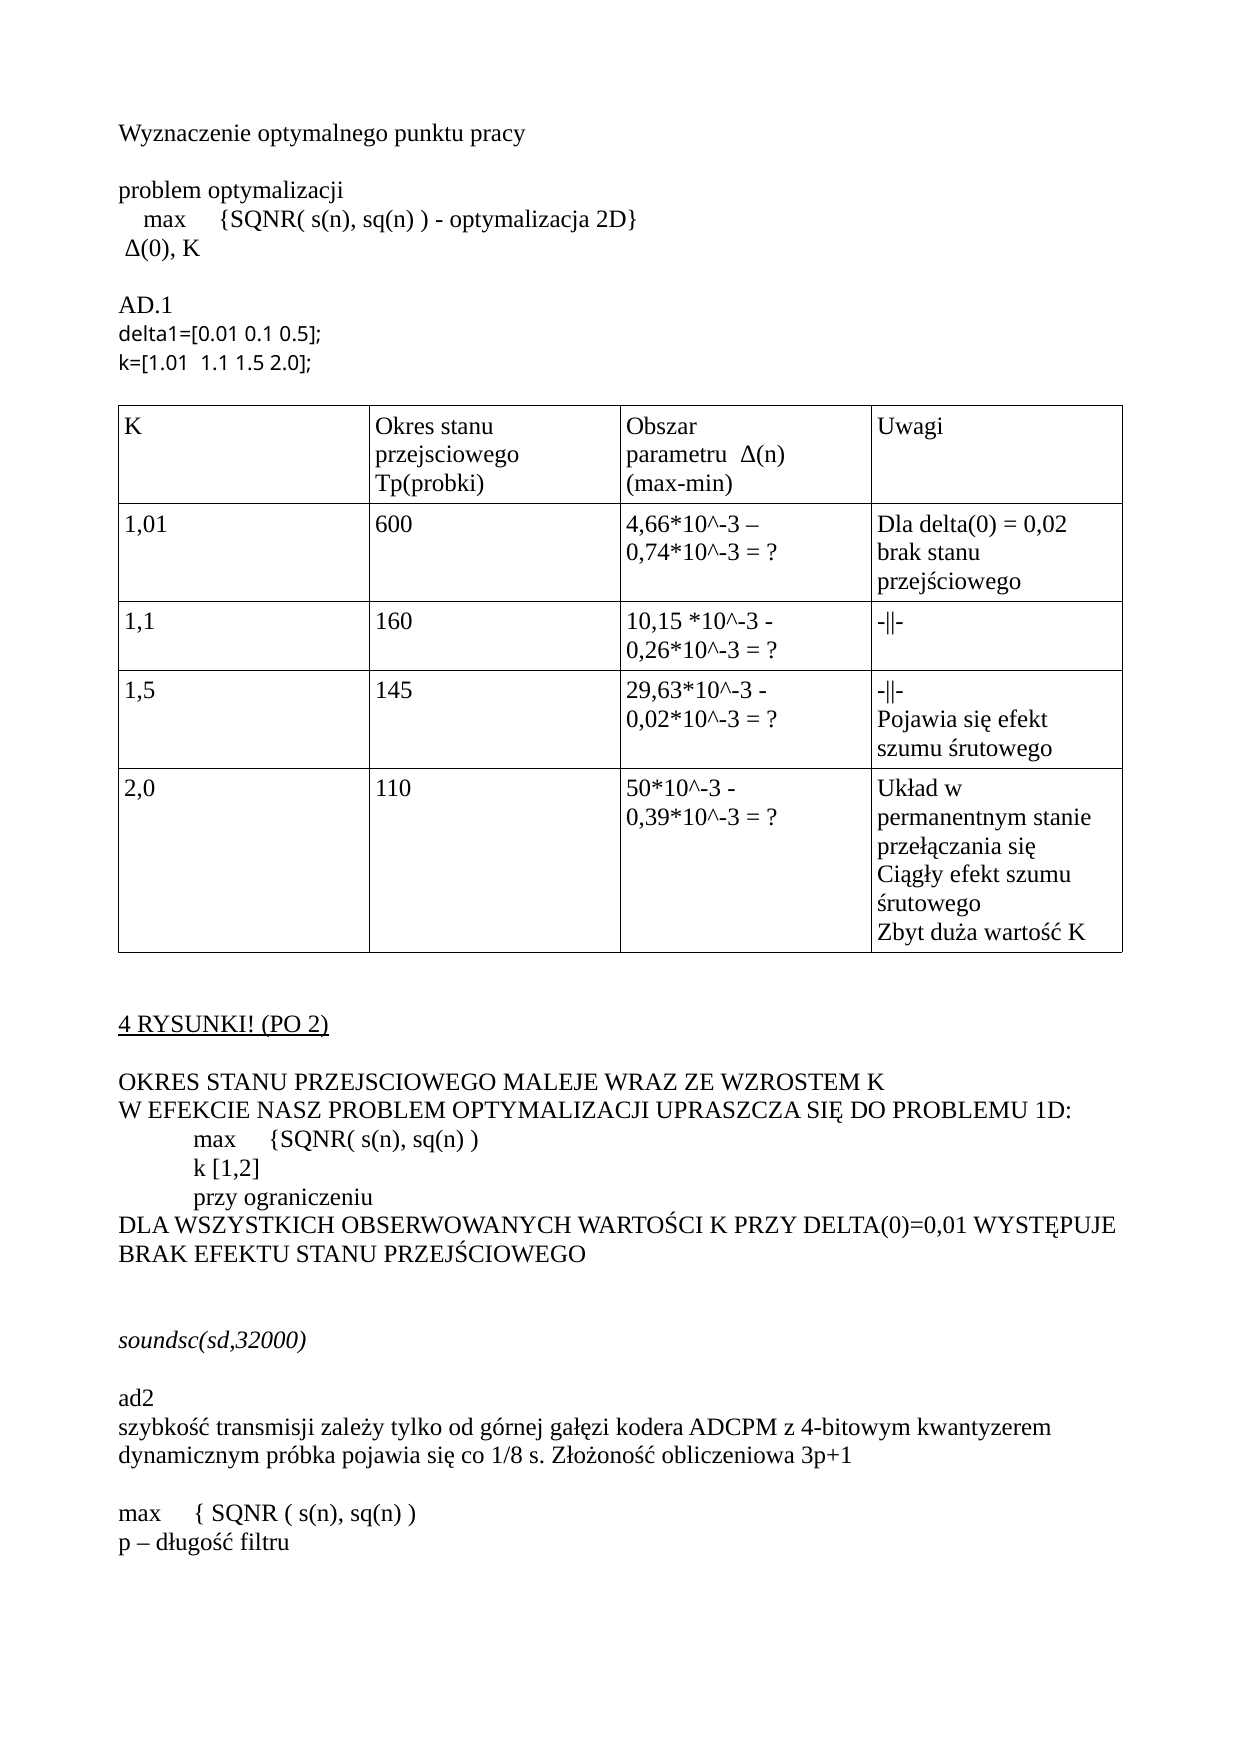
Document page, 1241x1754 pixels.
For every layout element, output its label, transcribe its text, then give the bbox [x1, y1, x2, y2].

table_cell 10,15 *10^-3 - 0,26*10^-3 = ? [621, 602, 871, 670]
text 4 RYSUNKI! (PO 2) [118, 1009, 1122, 1038]
table_cell Dla delta(0) = 0,02 brak stanu przejściowego [872, 504, 1122, 601]
table_header Okres stanu przejsciowego Tp(probki) [370, 406, 620, 503]
table_cell 1,5 [119, 671, 369, 767]
text p – długość filtru [118, 1527, 1122, 1555]
text max {SQNR( s(n), sq(n) ) [118, 1124, 1122, 1153]
text k=[1.01 1.1 1.5 2.0]; [118, 348, 1122, 376]
text OKRES STANU PRZEJSCIOWEGO MALEJE WRAZ ZE WZROSTEM K [118, 1067, 1122, 1095]
text max {SQNR( s(n), sq(n) ) - optymalizacja 2D} [118, 204, 1122, 233]
text Δ(0), K [118, 233, 1122, 262]
table_header Obszar parametru Δ(n) (max-min) [621, 406, 871, 503]
table_cell 29,63*10^-3 - 0,02*10^-3 = ? [621, 671, 871, 767]
table_cell -||- Pojawia się efekt szumu śrutowego [872, 671, 1122, 767]
text problem optymalizacji [118, 176, 1122, 204]
table_cell 50*10^-3 - 0,39*10^-3 = ? [621, 769, 871, 952]
table_cell Układ w permanentnym stanie przełączania się Ciągły efekt szumu śrutowego Zbyt duża wartość K [872, 769, 1122, 952]
table_cell 600 [370, 504, 620, 601]
table_cell 1,01 [119, 504, 369, 601]
text ad2 [118, 1383, 1122, 1412]
text max { SQNR ( s(n), sq(n) ) [118, 1498, 1122, 1527]
text soundsc(sd,32000) [118, 1325, 1122, 1354]
text k [1,2] [118, 1153, 1122, 1182]
table_cell 1,1 [119, 602, 369, 670]
text DLA WSZYSTKICH OBSERWOWANYCH WARTOŚCI K PRZY DELTA(0)=0,01 WYSTĘPUJE BRAK EFEKTU STANU PRZEJŚCIOWEGO [118, 1210, 1122, 1268]
table_cell 110 [370, 769, 620, 952]
text W EFEKCIE NASZ PROBLEM OPTYMALIZACJI UPRASZCZA SIĘ DO PROBLEMU 1D: [118, 1095, 1122, 1124]
table_header Uwagi [872, 406, 1122, 503]
text delta1=[0.01 0.1 0.5]; [118, 319, 1122, 348]
table_cell 2,0 [119, 769, 369, 952]
table_cell 145 [370, 671, 620, 767]
table_header K [119, 406, 369, 503]
text szybkość transmisji zależy tylko od górnej gałęzi kodera ADCPM z 4-bitowym kwantyzerem dynamicznym próbka pojawia się co 1/8 s. Złożoność obliczeniowa 3p+1 [118, 1412, 1122, 1469]
table_cell -||- [872, 602, 1122, 670]
text Wyznaczenie optymalnego punktu pracy [118, 118, 1122, 147]
text przy ograniczeniu [118, 1182, 1122, 1210]
table_cell 160 [370, 602, 620, 670]
text AD.1 [118, 291, 1122, 319]
table_cell 4,66*10^-3 – 0,74*10^-3 = ? [621, 504, 871, 601]
